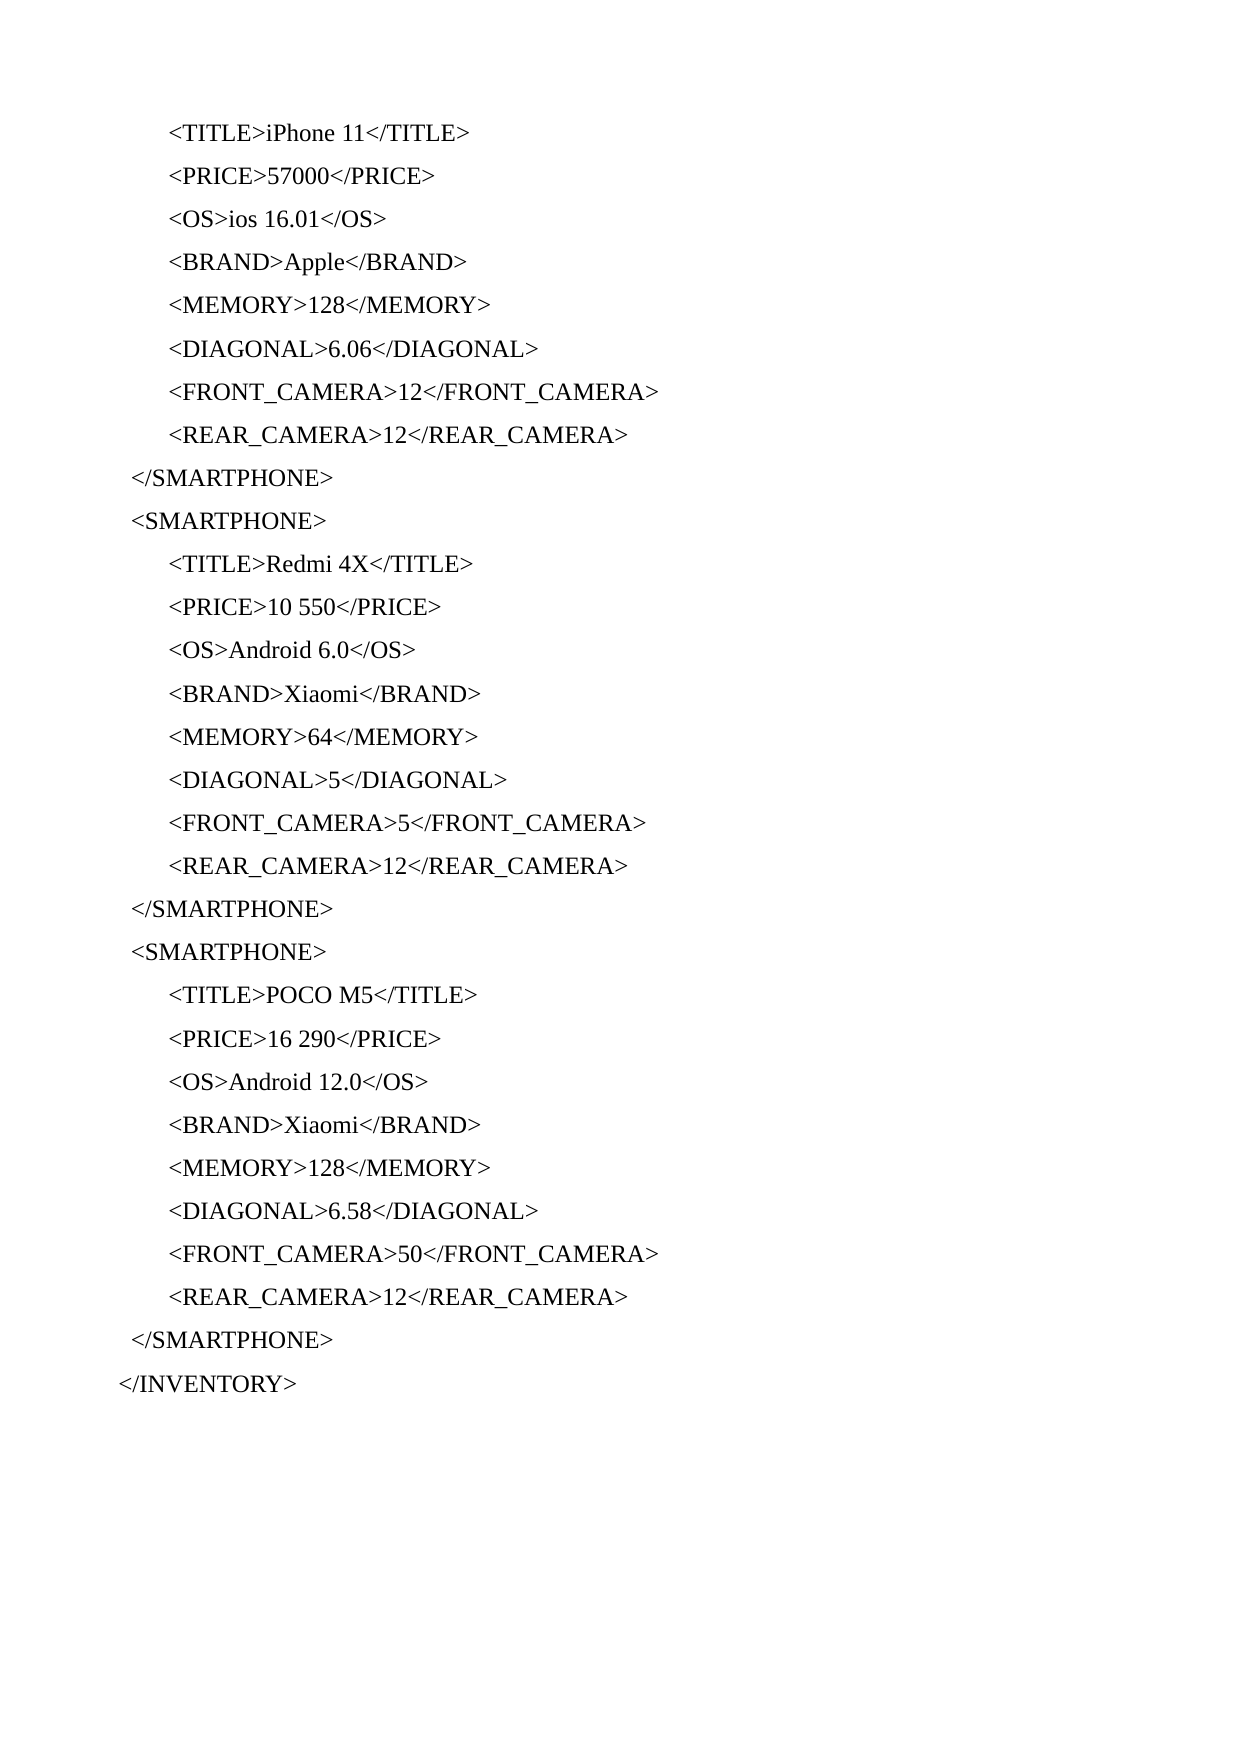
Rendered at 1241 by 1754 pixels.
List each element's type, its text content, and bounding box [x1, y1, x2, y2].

text <FRONT_CAMERA>50</FRONT_CAMERA> [118, 1239, 1122, 1268]
text <SMARTPHONE> [118, 937, 1122, 966]
text <DIAGONAL>6.58</DIAGONAL> [118, 1196, 1122, 1225]
text <BRAND>Xiaomi</BRAND> [118, 1110, 1122, 1139]
text <BRAND>Apple</BRAND> [118, 247, 1122, 276]
text </SMARTPHONE> [118, 463, 1122, 492]
text <TITLE>POCO M5</TITLE> [118, 981, 1122, 1009]
text <TITLE>Redmi 4X</TITLE> [118, 549, 1122, 578]
text <DIAGONAL>6.06</DIAGONAL> [118, 334, 1122, 362]
text <OS>ios 16.01</OS> [118, 204, 1122, 233]
text <PRICE>57000</PRICE> [118, 161, 1122, 190]
text <MEMORY>64</MEMORY> [118, 722, 1122, 751]
text <SMARTPHONE> [118, 506, 1122, 535]
text </INVENTORY> [118, 1369, 1122, 1397]
text <REAR_CAMERA>12</REAR_CAMERA> [118, 1282, 1122, 1311]
text <OS>Android 12.0</OS> [118, 1067, 1122, 1096]
text <TITLE>iPhone 11</TITLE> [118, 118, 1122, 147]
text <REAR_CAMERA>12</REAR_CAMERA> [118, 420, 1122, 449]
text <FRONT_CAMERA>12</FRONT_CAMERA> [118, 377, 1122, 406]
text <PRICE>10 550</PRICE> [118, 592, 1122, 621]
text <MEMORY>128</MEMORY> [118, 1153, 1122, 1182]
text <MEMORY>128</MEMORY> [118, 291, 1122, 319]
text </SMARTPHONE> [118, 1326, 1122, 1354]
text </SMARTPHONE> [118, 894, 1122, 923]
text <BRAND>Xiaomi</BRAND> [118, 679, 1122, 707]
text <REAR_CAMERA>12</REAR_CAMERA> [118, 851, 1122, 880]
text <PRICE>16 290</PRICE> [118, 1024, 1122, 1052]
text <OS>Android 6.0</OS> [118, 636, 1122, 664]
text <FRONT_CAMERA>5</FRONT_CAMERA> [118, 808, 1122, 837]
text <DIAGONAL>5</DIAGONAL> [118, 765, 1122, 794]
